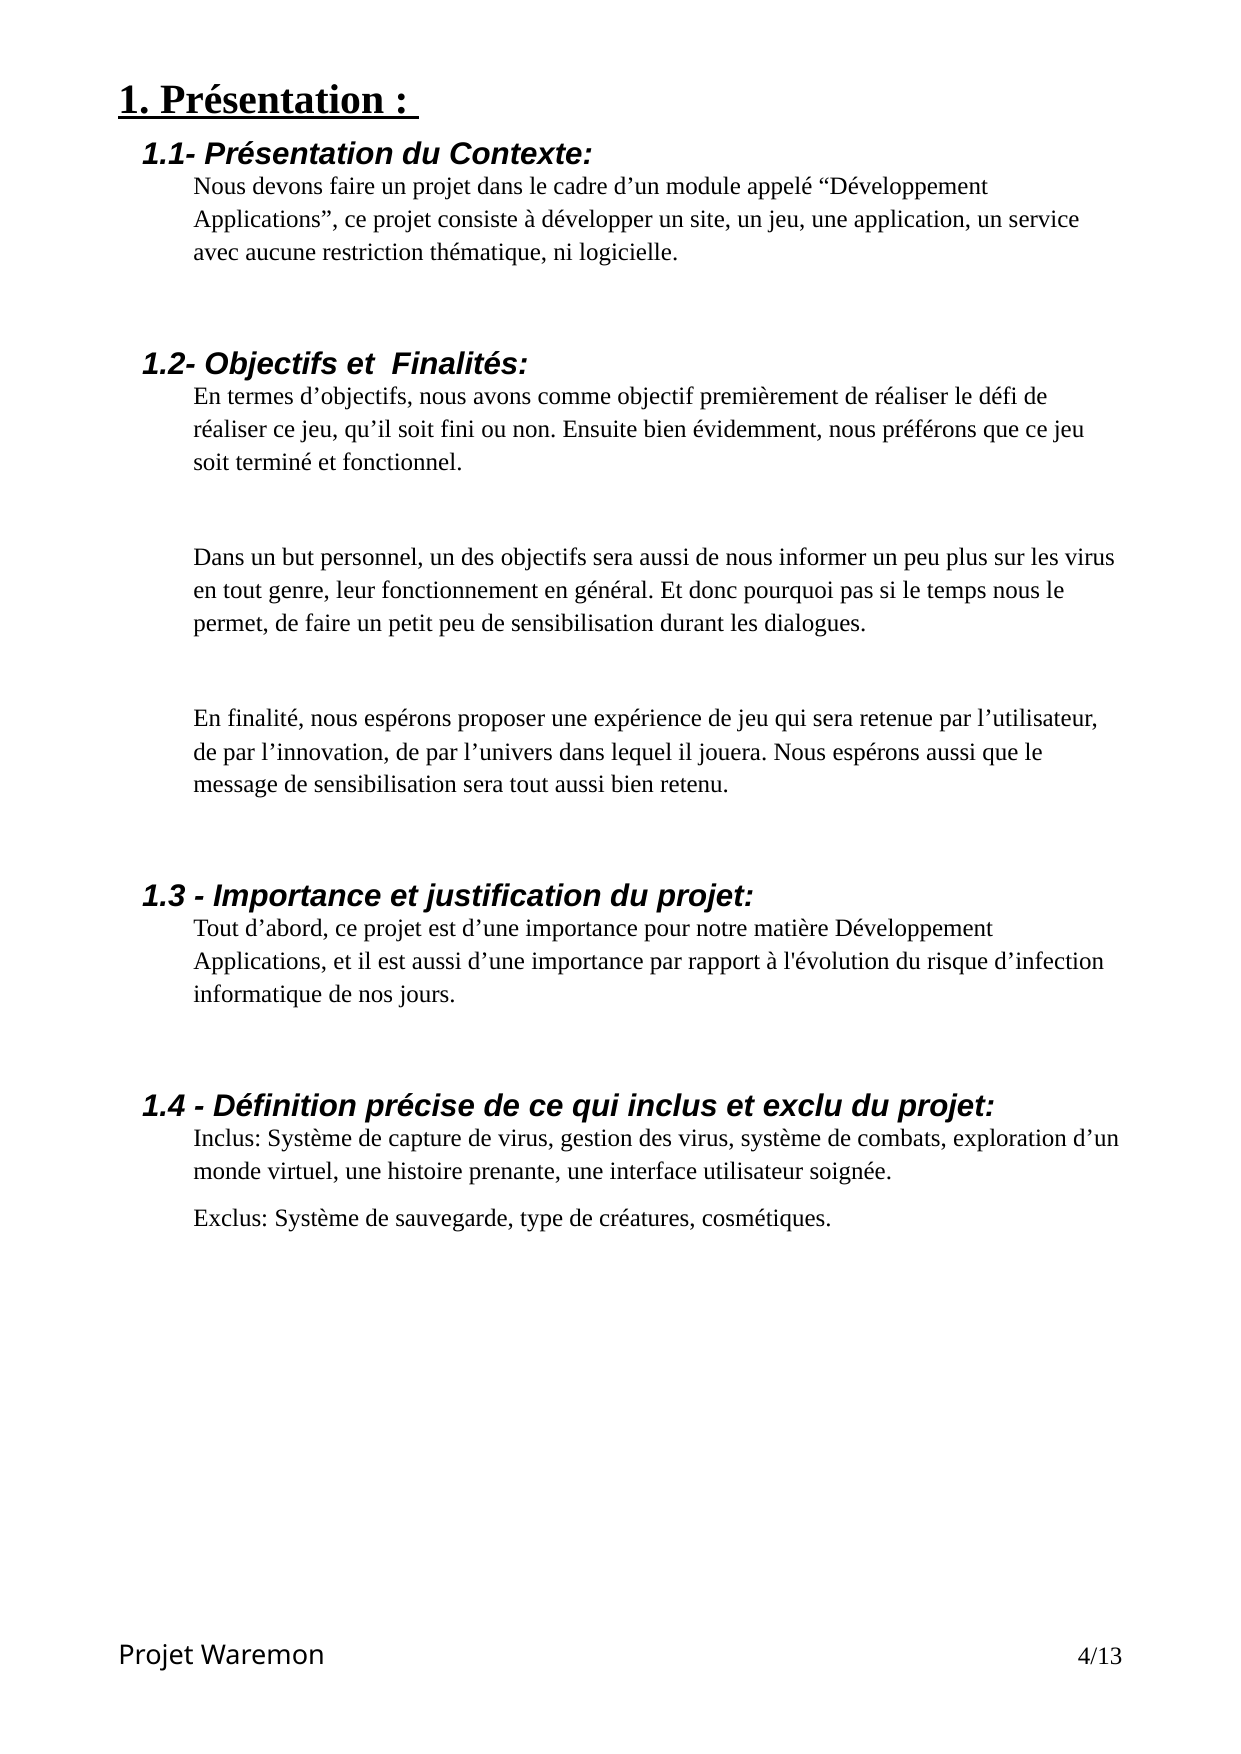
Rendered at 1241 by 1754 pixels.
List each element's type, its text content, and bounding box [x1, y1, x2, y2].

text Dans un but personnel, un des objectifs sera aussi de nous informer un peu plus sur les virus en tout genre, leur fonctionnement en général. Et donc pourquoi pas si le temps nous le permet, de faire un petit peu de sensibilisation durant les dialogues. [193, 542, 1122, 637]
subtitle 1. Présentation : [118, 75, 1122, 123]
subtitle 1.4 - Définition précise de ce qui inclus et exclu du projet: [142, 1087, 1122, 1123]
subtitle 1.3 - Importance et justification du projet: [142, 877, 1122, 913]
subtitle 1.1- Présentation du Contexte: [142, 135, 1122, 171]
text Inclus: Système de capture de virus, gestion des virus, système de combats, exploration d’un monde virtuel, une histoire prenante, une interface utilisateur soignée. [193, 1123, 1122, 1185]
text En termes d’objectifs, nous avons comme objectif premièrement de réaliser le défi de réaliser ce jeu, qu’il soit fini ou non. Ensuite bien évidemment, nous préférons que ce jeu soit terminé et fonctionnel. [193, 381, 1122, 476]
text Exclus: Système de sauvegarde, type de créatures, cosmétiques. [193, 1203, 1122, 1232]
text Tout d’abord, ce projet est d’une importance pour notre matière Développement Applications, et il est aussi d’une importance par rapport à l'évolution du risque d’infection informatique de nos jours. [193, 913, 1122, 1008]
subtitle 1.2- Objectifs et Finalités: [142, 345, 1122, 381]
text Nous devons faire un projet dans le cadre d’un module appelé “Développement Applications”, ce projet consiste à développer un site, un jeu, une application, un service avec aucune restriction thématique, ni logicielle. [193, 171, 1122, 266]
text En finalité, nous espérons proposer une expérience de jeu qui sera retenue par l’utilisateur, de par l’innovation, de par l’univers dans lequel il jouera. Nous espérons aussi que le message de sensibilisation sera tout aussi bien retenu. [193, 703, 1122, 798]
